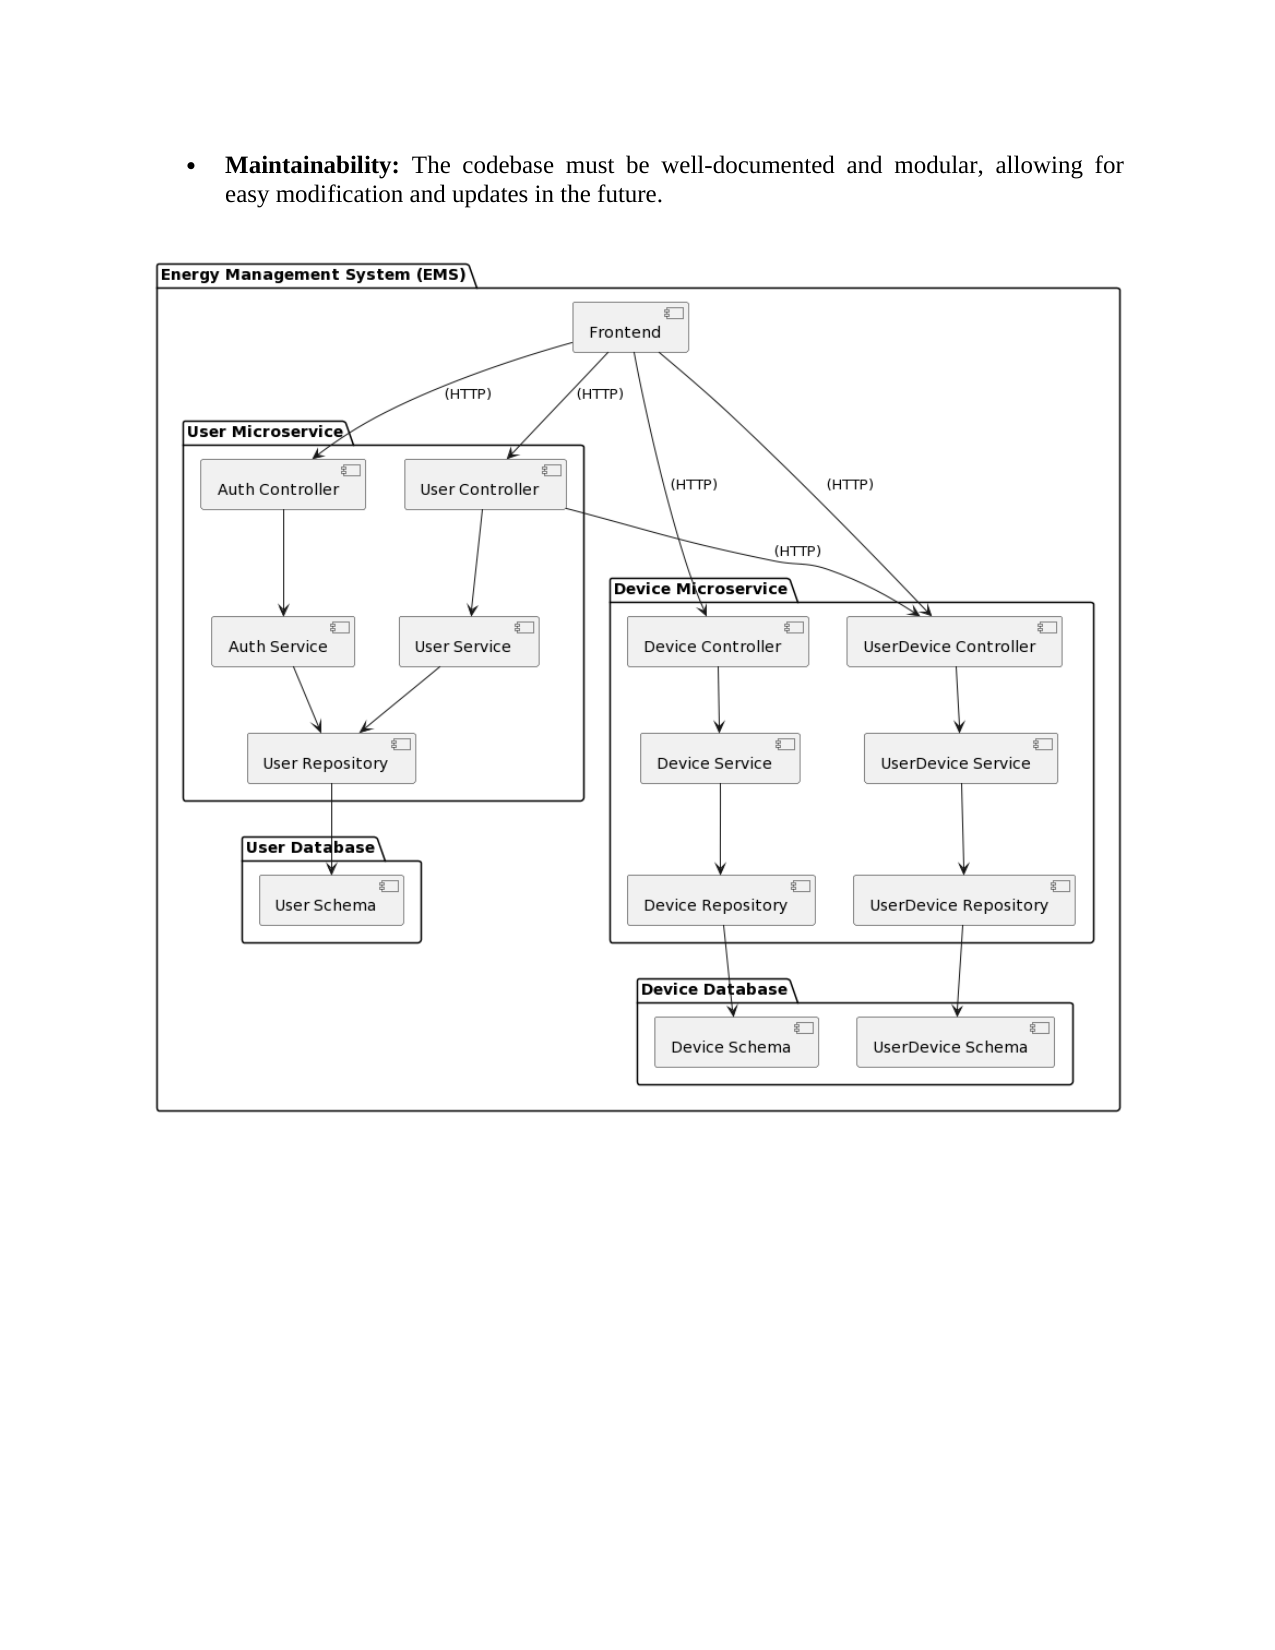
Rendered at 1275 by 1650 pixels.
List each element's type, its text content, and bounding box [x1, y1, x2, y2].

list Maintainability: The codebase must be well-documented and modular, allowing for easy modification and updates in the future. [187, 150, 1125, 207]
picture [150, 257, 1125, 1117]
